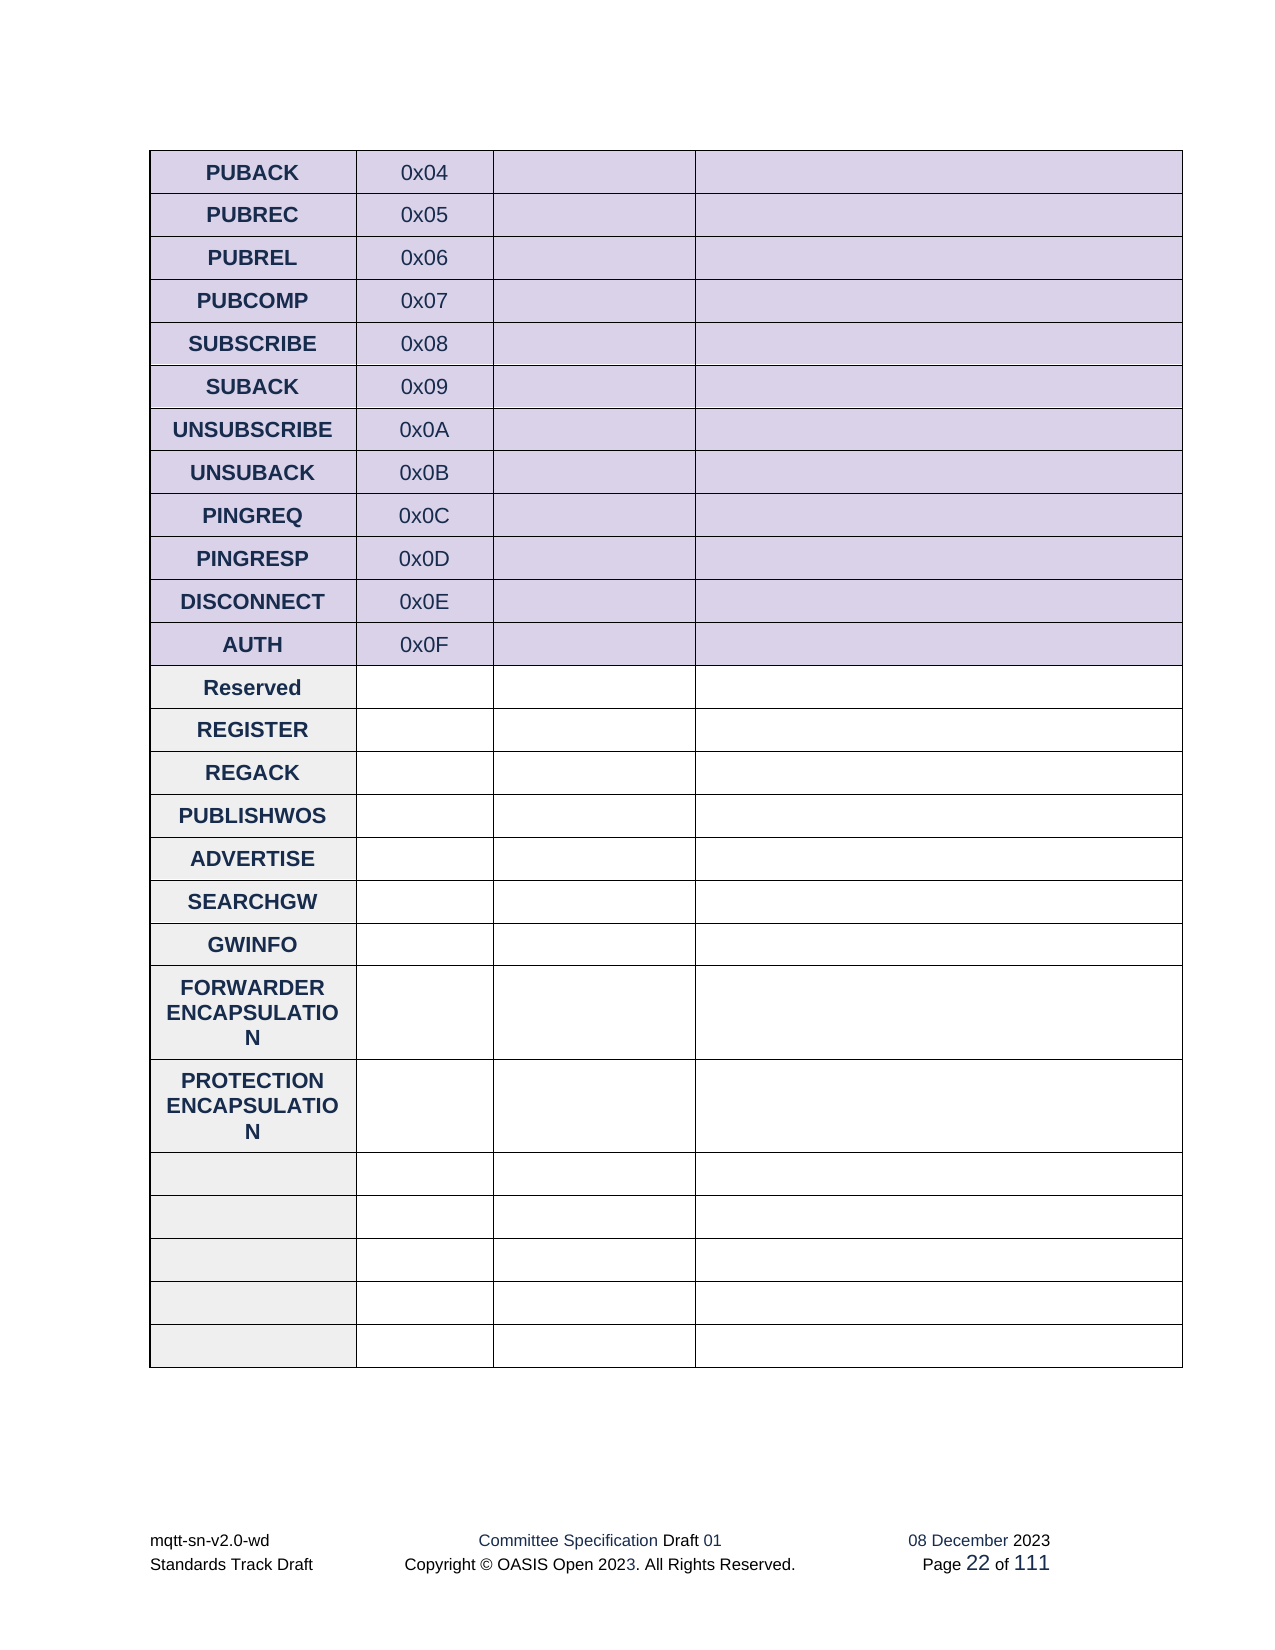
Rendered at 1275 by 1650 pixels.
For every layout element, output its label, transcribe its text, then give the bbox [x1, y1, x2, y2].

table_cell [494, 666, 695, 708]
table_cell [696, 1239, 1182, 1281]
table_cell SEARCHGW [151, 881, 356, 922]
table_cell [357, 881, 493, 922]
table_cell [357, 1196, 493, 1238]
table_cell UNSUBACK [151, 451, 356, 493]
table_cell 0x08 [357, 323, 493, 364]
table_cell [494, 795, 695, 837]
table_cell GWINFO [151, 924, 356, 965]
table_cell [696, 1060, 1182, 1152]
table_cell [696, 537, 1182, 579]
table_cell [494, 1325, 695, 1367]
table_cell [494, 924, 695, 965]
table_cell [494, 280, 695, 322]
table_cell PUBREL [151, 237, 356, 279]
table_cell [494, 1153, 695, 1195]
table_cell [357, 752, 493, 794]
table_cell [696, 795, 1182, 837]
table_cell SUBACK [151, 366, 356, 407]
table_cell REGISTER [151, 709, 356, 751]
table_cell 0x06 [357, 237, 493, 279]
table_cell [696, 924, 1182, 965]
table_cell PUBACK [151, 151, 356, 193]
table_cell [357, 966, 493, 1059]
table_cell [494, 151, 695, 193]
table_cell [357, 838, 493, 879]
table_cell 0x0D [357, 537, 493, 579]
table_cell [494, 881, 695, 922]
table_cell [494, 494, 695, 536]
table_cell [696, 1282, 1182, 1324]
table_cell PINGREQ [151, 494, 356, 536]
table_cell [494, 537, 695, 579]
table_cell [696, 237, 1182, 279]
table_cell [696, 623, 1182, 665]
table_cell PROTECTION ENCAPSULATION [151, 1060, 356, 1152]
table_cell [696, 323, 1182, 364]
table_cell [696, 966, 1182, 1059]
table_cell [357, 1153, 493, 1195]
table_cell [151, 1239, 356, 1281]
table_cell [696, 666, 1182, 708]
table_cell REGACK [151, 752, 356, 794]
table_cell PUBREC [151, 194, 356, 236]
table_cell [151, 1325, 356, 1367]
table_cell [494, 237, 695, 279]
table_cell [696, 709, 1182, 751]
table_cell [494, 1239, 695, 1281]
table_cell [494, 966, 695, 1059]
table_cell [151, 1196, 356, 1238]
table_cell 0x0B [357, 451, 493, 493]
table_cell [357, 666, 493, 708]
table_cell [494, 623, 695, 665]
table_cell [494, 451, 695, 493]
table_cell [696, 451, 1182, 493]
table_cell [357, 924, 493, 965]
table_cell [494, 752, 695, 794]
table_cell [494, 194, 695, 236]
table_cell [696, 151, 1182, 193]
table_cell ADVERTISE [151, 838, 356, 879]
table_cell 0x0A [357, 409, 493, 450]
table_cell [494, 409, 695, 450]
table_cell [357, 1325, 493, 1367]
table_cell [696, 1153, 1182, 1195]
table_cell [696, 1196, 1182, 1238]
table_cell [151, 1153, 356, 1195]
table_cell [696, 1325, 1182, 1367]
table_cell [696, 194, 1182, 236]
table_cell FORWARDER ENCAPSULATION [151, 966, 356, 1059]
table_cell [494, 323, 695, 364]
table_cell [696, 280, 1182, 322]
table_cell UNSUBSCRIBE [151, 409, 356, 450]
table_cell [494, 366, 695, 407]
table_cell [357, 1282, 493, 1324]
table_cell [696, 366, 1182, 407]
table_cell [494, 1196, 695, 1238]
table_cell 0x0F [357, 623, 493, 665]
table_cell AUTH [151, 623, 356, 665]
table_cell SUBSCRIBE [151, 323, 356, 364]
table_cell 0x0C [357, 494, 493, 536]
table_cell [357, 1239, 493, 1281]
table_cell [696, 838, 1182, 879]
table_cell PUBCOMP [151, 280, 356, 322]
table_cell [357, 709, 493, 751]
table_cell Reserved [151, 666, 356, 708]
table_cell [494, 1282, 695, 1324]
table_cell [357, 795, 493, 837]
table_cell [696, 494, 1182, 536]
table_cell [696, 752, 1182, 794]
table_cell [696, 580, 1182, 622]
table_cell [151, 1282, 356, 1324]
table_cell PINGRESP [151, 537, 356, 579]
table_cell [696, 409, 1182, 450]
table_cell 0x05 [357, 194, 493, 236]
table_cell [357, 1060, 493, 1152]
table_cell [494, 1060, 695, 1152]
table_cell [494, 580, 695, 622]
table_cell PUBLISHWOS [151, 795, 356, 837]
table_cell 0x0E [357, 580, 493, 622]
table_cell [696, 881, 1182, 922]
table_cell [494, 838, 695, 879]
table_cell 0x09 [357, 366, 493, 407]
table_cell 0x04 [357, 151, 493, 193]
table_cell DISCONNECT [151, 580, 356, 622]
table_cell 0x07 [357, 280, 493, 322]
table_cell [494, 709, 695, 751]
